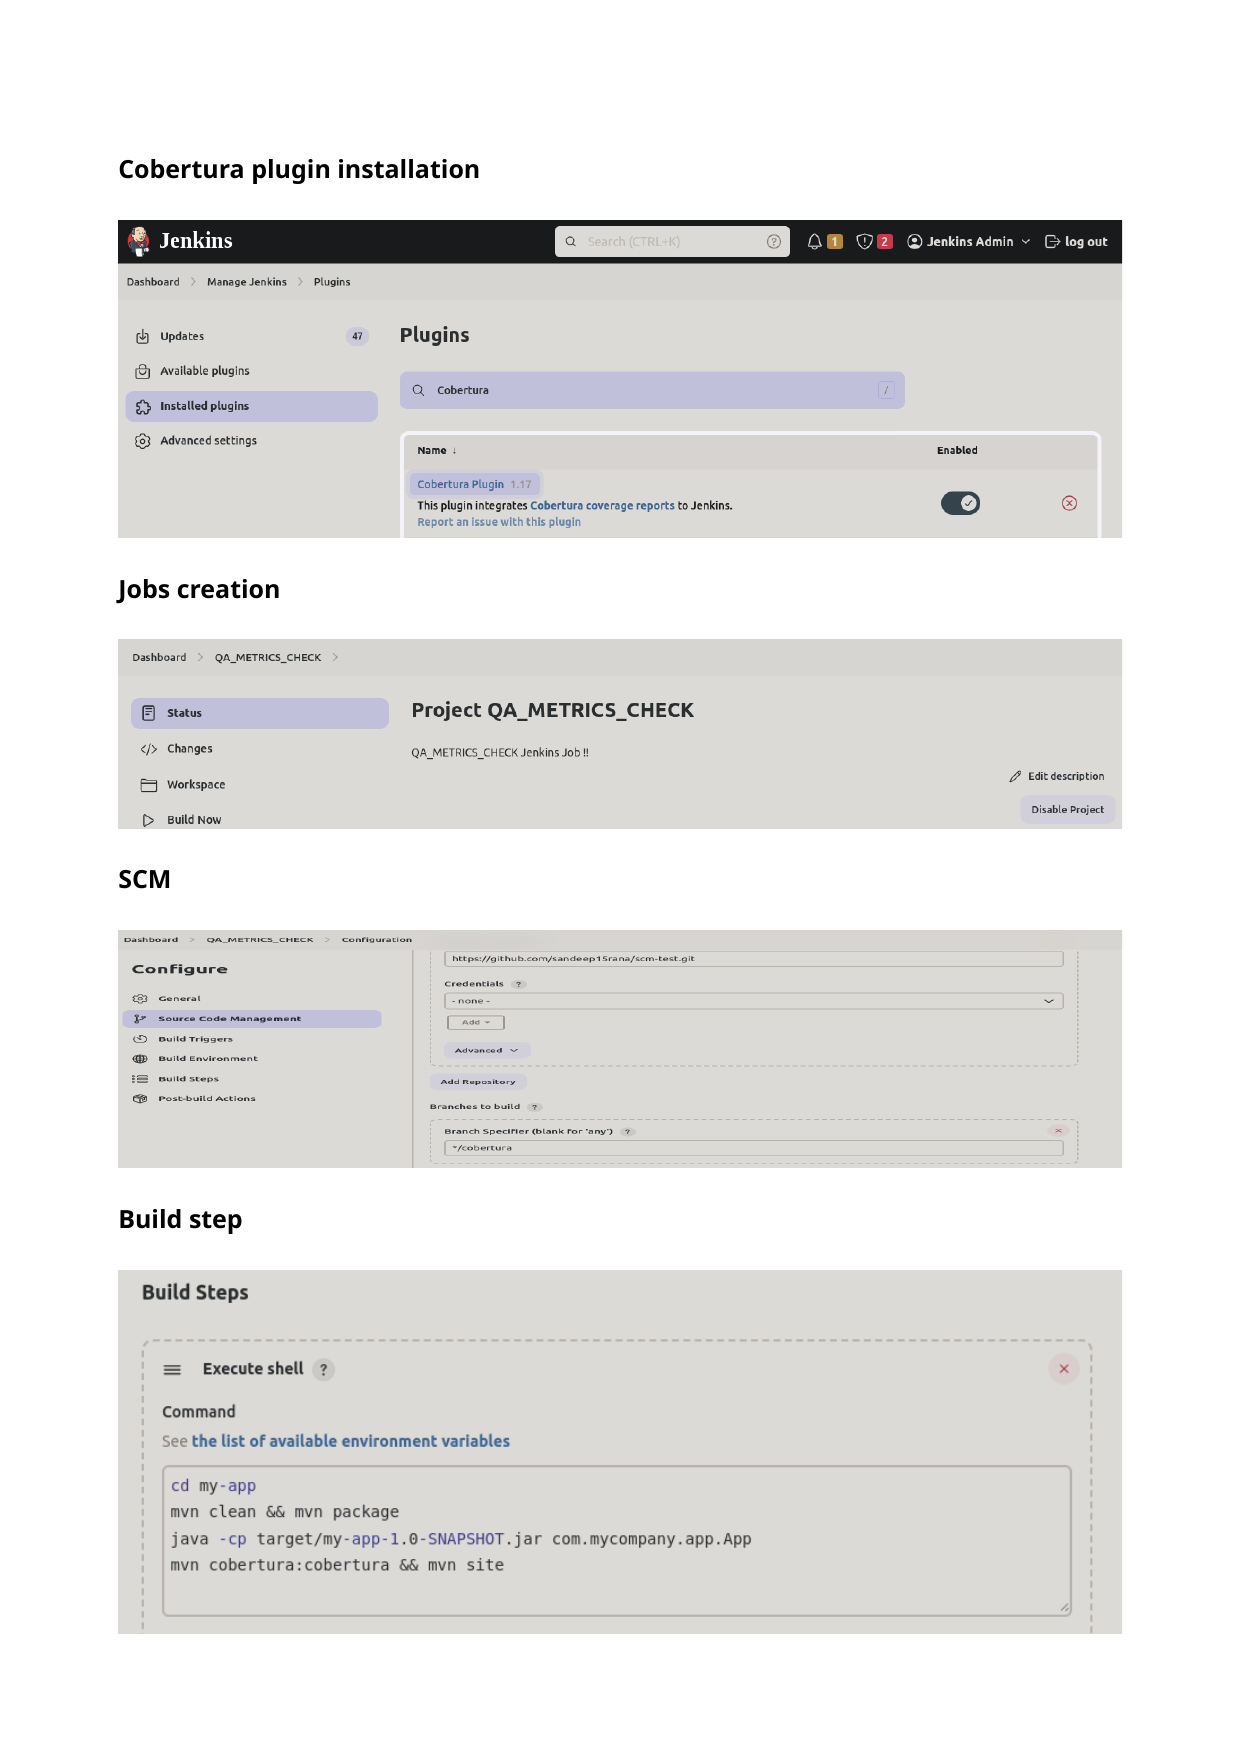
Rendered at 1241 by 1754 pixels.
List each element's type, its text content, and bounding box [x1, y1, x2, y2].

text Jobs creation [118, 571, 1122, 605]
picture [118, 220, 1123, 538]
text Cobertura plugin installation [118, 152, 1122, 186]
picture [118, 639, 1123, 829]
picture [118, 1270, 1123, 1634]
picture [118, 930, 1123, 1168]
text SCM [118, 862, 1122, 896]
text Build step [118, 1202, 1122, 1236]
